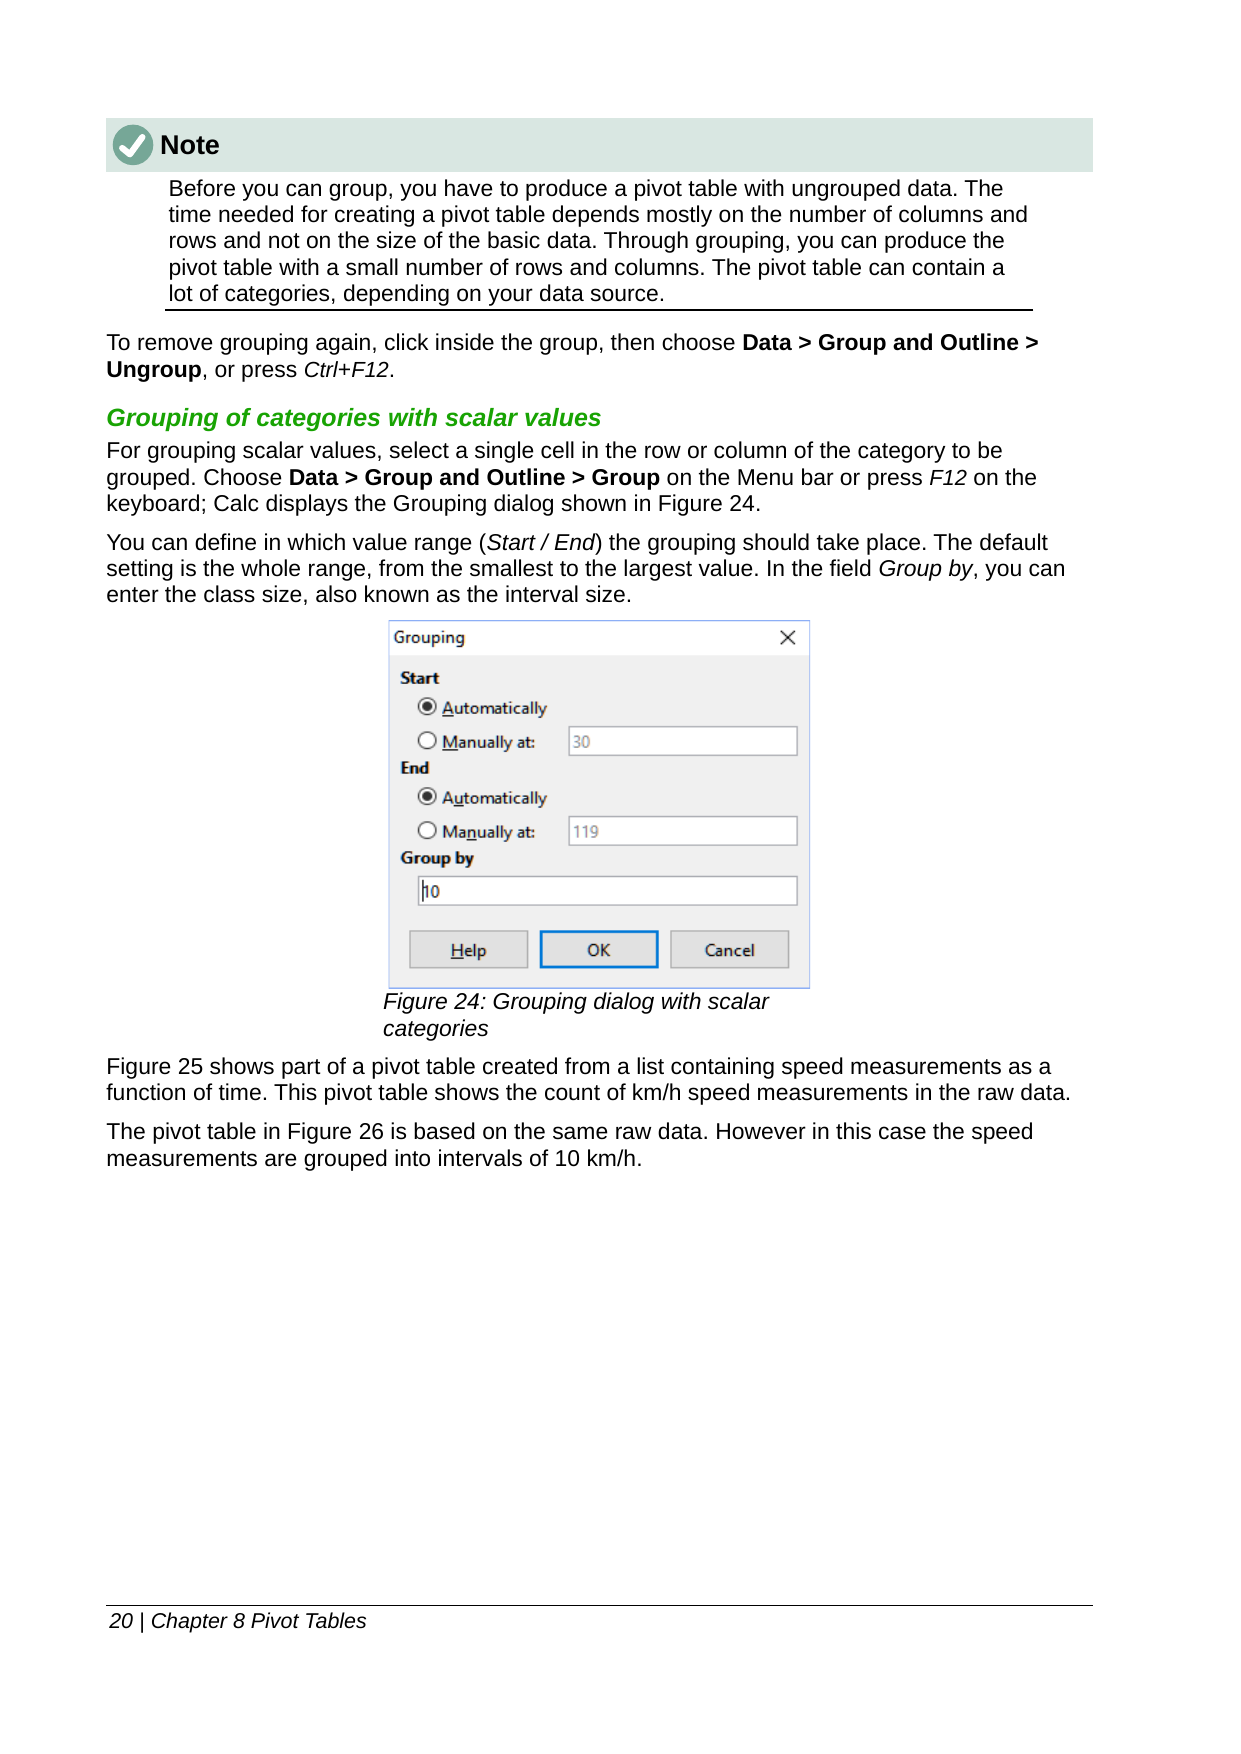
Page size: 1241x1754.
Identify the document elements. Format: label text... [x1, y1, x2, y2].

text Figure 24: Grouping dialog with scalar categories [383, 620, 816, 1041]
text Before you can group, you have to produce a pivot table with ungrouped data. The time needed for creating a pivot table depends mostly on the number of columns and rows and not on the size of the basic data. Through grouping, you can produce the pivot table with a small number of rows and columns. The pivot table can contain a lot of categories, depending on your data source. [165, 172, 1033, 309]
text To remove grouping again, click inside the group, then choose Data > Group and Outline > Ungroup, or press Ctrl+F12. [106, 329, 1093, 382]
text For grouping scalar values, select a single cell in the row or column of the category to be grouped. Choose Data > Group and Outline > Group on the Menu bar or press F12 on the keyboard; Calc displays the Grouping dialog shown in Figure 24. [106, 437, 1093, 516]
picture [388, 620, 811, 989]
text The pivot table in Figure 26 is based on the same raw data. However in this case the speed measurements are grouped into intervals of 10 km/h. [106, 1118, 1093, 1171]
subtitle Grouping of categories with scalar values [106, 402, 1093, 431]
text Figure 25 shows part of a pivot table created from a list containing speed measurements as a function of time. This pivot table shows the count of km/h speed measurements in the raw data. [106, 1053, 1093, 1106]
text You can define in which value range (Start / End) the grouping should take place. The default setting is the whole range, from the smallest to the largest value. In the field Group by, you can enter the class size, also known as the interval size. [106, 529, 1093, 608]
subtitle Note [106, 118, 1093, 172]
